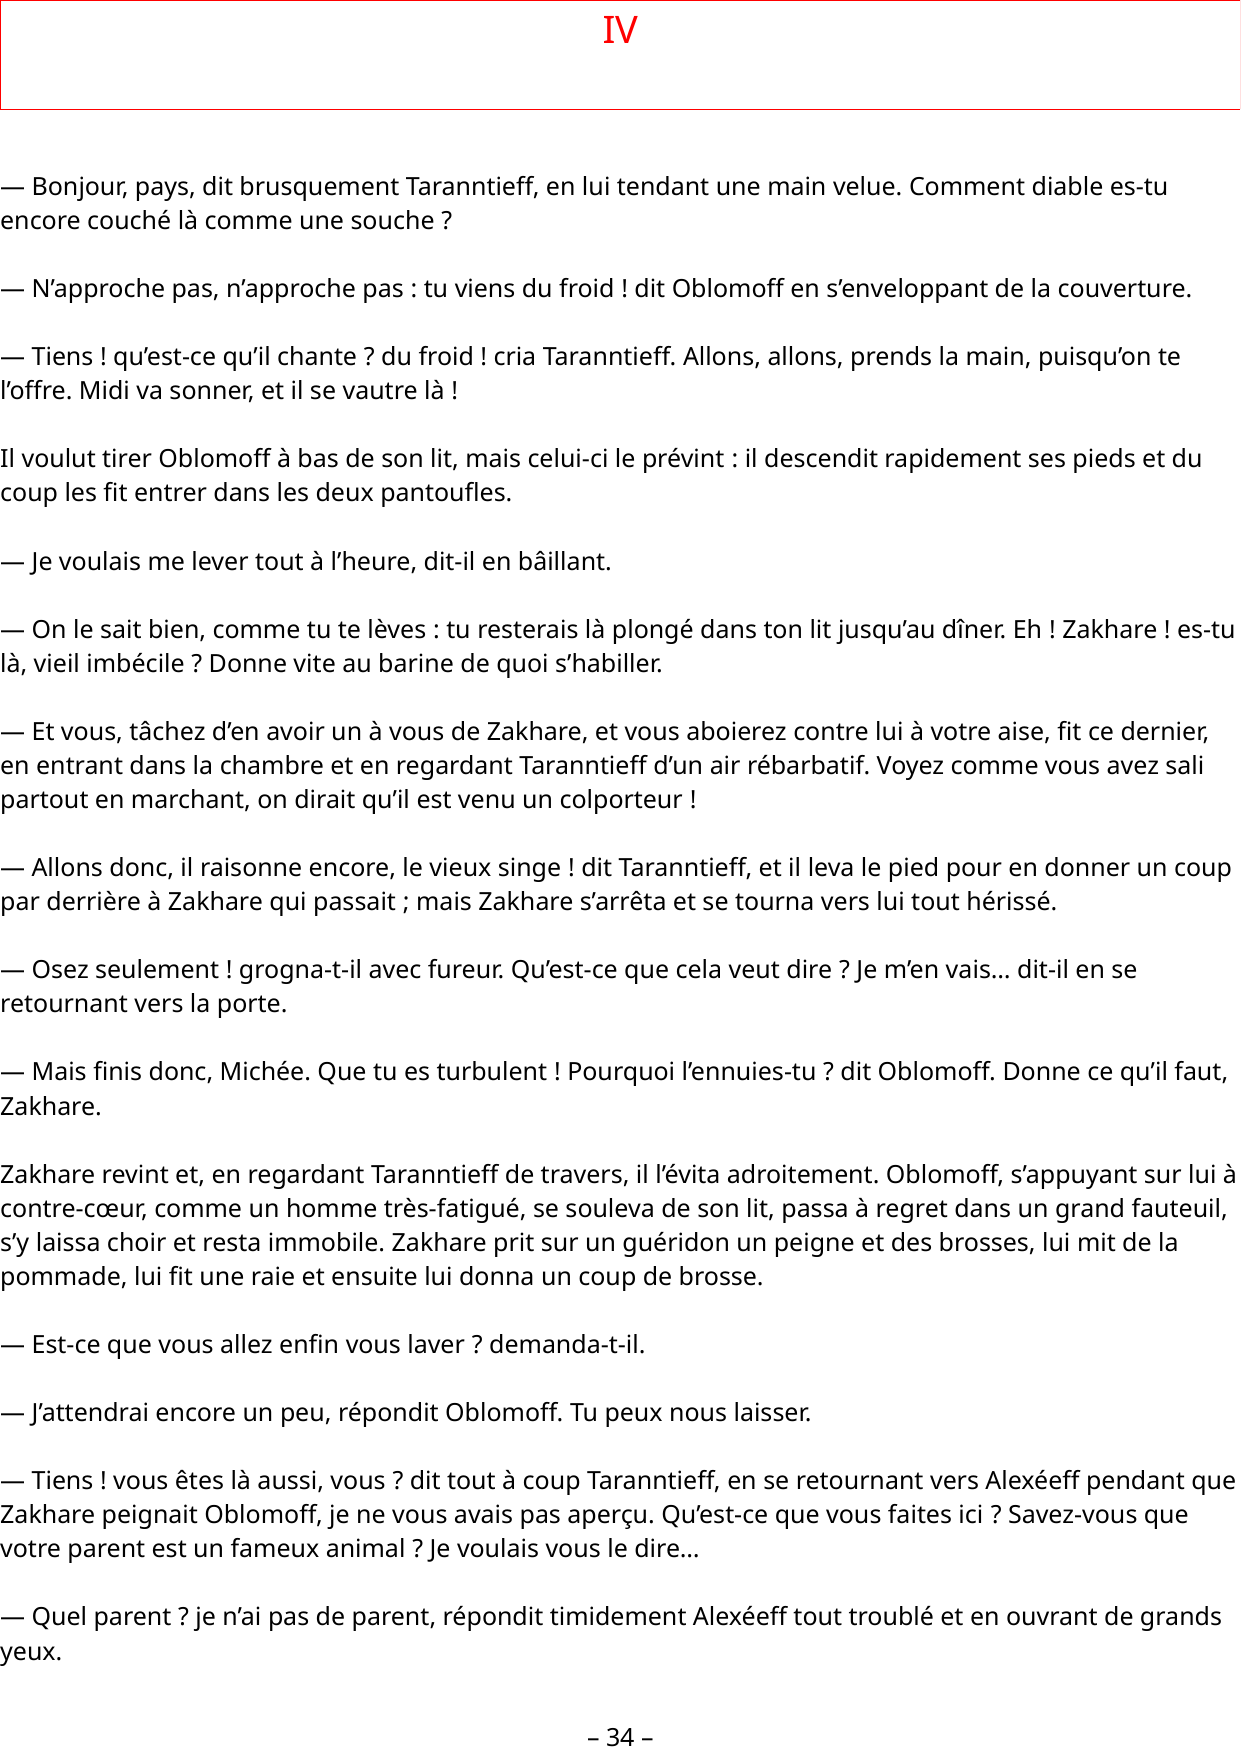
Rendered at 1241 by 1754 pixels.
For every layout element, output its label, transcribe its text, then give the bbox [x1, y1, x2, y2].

text Zakhare revint et, en regardant Taranntieff de travers, il l’évita adroitement. Oblomoff, s’appuyant sur lui à contre-cœur, comme un homme très-fatigué, se souleva de son lit, passa à regret dans un grand fauteuil, s’y laissa choir et resta immobile. Zakhare prit sur un guéridon un peigne et des brosses, lui mit de la pommade, lui fit une raie et ensuite lui donna un coup de brosse. [0, 1156, 1240, 1292]
text — Allons donc, il raisonne encore, le vieux singe ! dit Taranntieff, et il leva le pied pour en donner un coup par derrière à Zakhare qui passait ; mais Zakhare s’arrêta et se tourna vers lui tout hérissé. [0, 850, 1240, 918]
text — Est-ce que vous allez enfin vous laver ? demanda-t-il. [0, 1327, 1240, 1361]
text — J’attendrai encore un peu, répondit Oblomoff. Tu peux nous laisser. [0, 1395, 1240, 1429]
text Il voulut tirer Oblomoff à bas de son lit, mais celui-ci le prévint : il descendit rapidement ses pieds et du coup les fit entrer dans les deux pantoufles. [0, 441, 1240, 509]
text — Bonjour, pays, dit brusquement Taranntieff, en lui tendant une main velue. Comment diable es-tu encore couché là comme une souche ? [0, 168, 1240, 237]
text — Osez seulement ! grogna-t-il avec fureur. Qu’est-ce que cela veut dire ? Je m’en vais… dit-il en se retournant vers la porte. [0, 952, 1240, 1020]
text — Tiens ! qu’est-ce qu’il chante ? du froid ! cria Taranntieff. Allons, allons, prends la main, puisqu’on te l’offre. Midi va sonner, et il se vautre là ! [0, 339, 1240, 407]
text — N’approche pas, n’approche pas : tu viens du froid ! dit Oblomoff en s’enveloppant de la couverture. [0, 271, 1240, 305]
subtitle IV [1, 1, 1240, 109]
text — Je voulais me lever tout à l’heure, dit-il en bâillant. [0, 543, 1240, 577]
text — On le sait bien, comme tu te lèves : tu resterais là plongé dans ton lit jusqu’au dîner. Eh ! Zakhare ! es-tu là, vieil imbécile ? Donne vite au barine de quoi s’habiller. [0, 611, 1240, 679]
text — Quel parent ? je n’ai pas de parent, répondit timidement Alexéeff tout troublé et en ouvrant de grands yeux. [0, 1599, 1240, 1667]
text — Et vous, tâchez d’en avoir un à vous de Zakhare, et vous aboierez contre lui à votre aise, fit ce dernier, en entrant dans la chambre et en regardant Taranntieff d’un air rébarbatif. Voyez comme vous avez sali partout en marchant, on dirait qu’il est venu un colporteur ! [0, 713, 1240, 816]
text — Mais finis donc, Michée. Que tu es turbulent ! Pourquoi l’ennuies-tu ? dit Oblomoff. Donne ce qu’il faut, Zakhare. [0, 1054, 1240, 1122]
text — Tiens ! vous êtes là aussi, vous ? dit tout à coup Taranntieff, en se retournant vers Alexéeff pendant que Zakhare peignait Oblomoff, je ne vous avais pas aperçu. Qu’est-ce que vous faites ici ? Savez-vous que votre parent est un fameux animal ? Je voulais vous le dire… [0, 1463, 1240, 1565]
